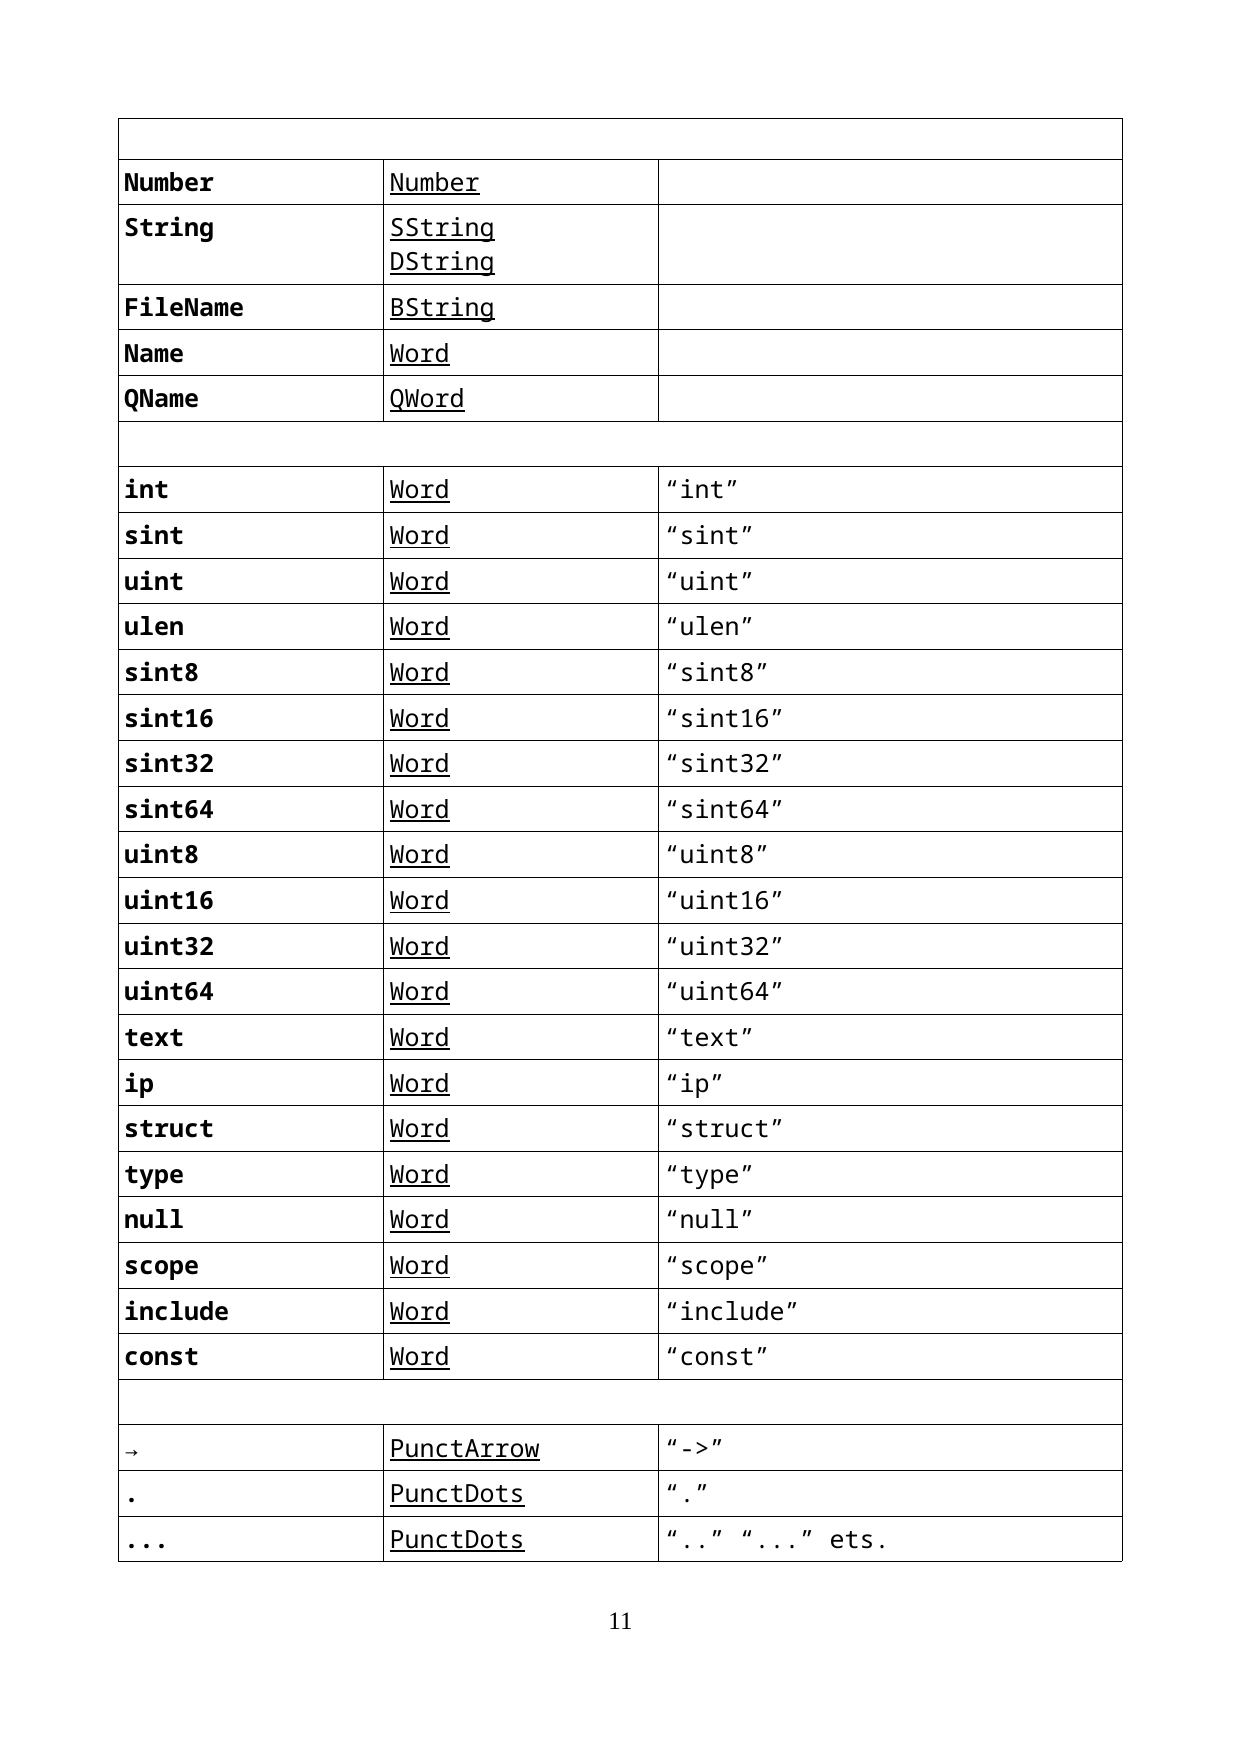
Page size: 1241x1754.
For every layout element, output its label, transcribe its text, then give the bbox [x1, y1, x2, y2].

table_cell Word [384, 1334, 658, 1379]
table_cell Word [384, 1152, 658, 1196]
table_cell Name [119, 330, 383, 375]
table_cell sint64 [119, 787, 383, 831]
table_cell “->” [659, 1425, 1122, 1470]
table_cell String [119, 205, 383, 284]
table_cell “null” [659, 1197, 1122, 1242]
table_cell “ip” [659, 1060, 1122, 1105]
table_cell Word [384, 650, 658, 694]
table_cell type [119, 1152, 383, 1196]
table_cell PunctArrow [384, 1425, 658, 1470]
table_cell int [119, 467, 383, 512]
table_cell text [119, 1015, 383, 1059]
table_cell [384, 119, 658, 158]
table_cell “type” [659, 1152, 1122, 1196]
table_cell ulen [119, 604, 383, 649]
table_cell [659, 422, 1122, 466]
table_cell uint32 [119, 924, 383, 968]
table_cell [659, 205, 1122, 284]
table_cell QWord [384, 376, 658, 421]
table_cell Word [384, 604, 658, 649]
table_cell “uint64” [659, 969, 1122, 1014]
table_cell sint16 [119, 695, 383, 740]
table_cell SString DString [384, 205, 658, 284]
table_cell QName [119, 376, 383, 421]
table_cell Number [119, 160, 383, 204]
table_cell [659, 330, 1122, 375]
table_cell Word [384, 787, 658, 831]
table_cell Word [384, 1060, 658, 1105]
table_cell . [119, 1471, 383, 1516]
table_cell uint [119, 559, 383, 603]
table_cell “.” [659, 1471, 1122, 1516]
table_cell ... [119, 1517, 383, 1561]
table_cell Word [384, 1106, 658, 1151]
table_cell [659, 160, 1122, 204]
table_cell “const” [659, 1334, 1122, 1379]
table_cell [659, 376, 1122, 421]
table_cell “uint” [659, 559, 1122, 603]
table_cell “int” [659, 467, 1122, 512]
table_cell FileName [119, 285, 383, 329]
table_cell uint8 [119, 832, 383, 877]
table_cell sint8 [119, 650, 383, 694]
table_cell “struct” [659, 1106, 1122, 1151]
table_cell [659, 285, 1122, 329]
table_cell include [119, 1289, 383, 1333]
table_cell “uint32” [659, 924, 1122, 968]
table_cell [384, 422, 658, 466]
table_cell PunctDots [384, 1517, 658, 1561]
table_cell [119, 422, 383, 466]
table_cell Word [384, 1289, 658, 1333]
table_cell “sint16” [659, 695, 1122, 740]
table_cell null [119, 1197, 383, 1242]
table_cell sint [119, 513, 383, 557]
table_cell Word [384, 695, 658, 740]
table_cell → [119, 1425, 383, 1470]
table_cell Word [384, 1243, 658, 1287]
table_cell Word [384, 969, 658, 1014]
table_cell uint64 [119, 969, 383, 1014]
table_cell Word [384, 1197, 658, 1242]
table_cell “sint” [659, 513, 1122, 557]
table_cell struct [119, 1106, 383, 1151]
table_cell [659, 1380, 1122, 1424]
table_cell uint16 [119, 878, 383, 922]
table_cell Word [384, 467, 658, 512]
table_cell “..” “...” ets. [659, 1517, 1122, 1561]
table_cell “scope” [659, 1243, 1122, 1287]
table_cell PunctDots [384, 1471, 658, 1516]
table_cell Word [384, 924, 658, 968]
table_cell “sint8” [659, 650, 1122, 694]
table_cell [119, 119, 383, 158]
table_cell [119, 1380, 383, 1424]
table_cell [659, 119, 1122, 158]
table_cell “ulen” [659, 604, 1122, 649]
table_cell Word [384, 878, 658, 922]
table_cell Word [384, 741, 658, 786]
table_cell Word [384, 832, 658, 877]
table_cell Number [384, 160, 658, 204]
table_cell Word [384, 559, 658, 603]
table_cell sint32 [119, 741, 383, 786]
table_cell “text” [659, 1015, 1122, 1059]
table_cell “uint16” [659, 878, 1122, 922]
table_cell ip [119, 1060, 383, 1105]
table_cell const [119, 1334, 383, 1379]
table_cell Word [384, 513, 658, 557]
table_cell [384, 1380, 658, 1424]
table_cell Word [384, 1015, 658, 1059]
table_cell “uint8” [659, 832, 1122, 877]
table_cell “sint32” [659, 741, 1122, 786]
table_cell BString [384, 285, 658, 329]
table_cell “include” [659, 1289, 1122, 1333]
table_cell scope [119, 1243, 383, 1287]
table_cell Word [384, 330, 658, 375]
table_cell “sint64” [659, 787, 1122, 831]
